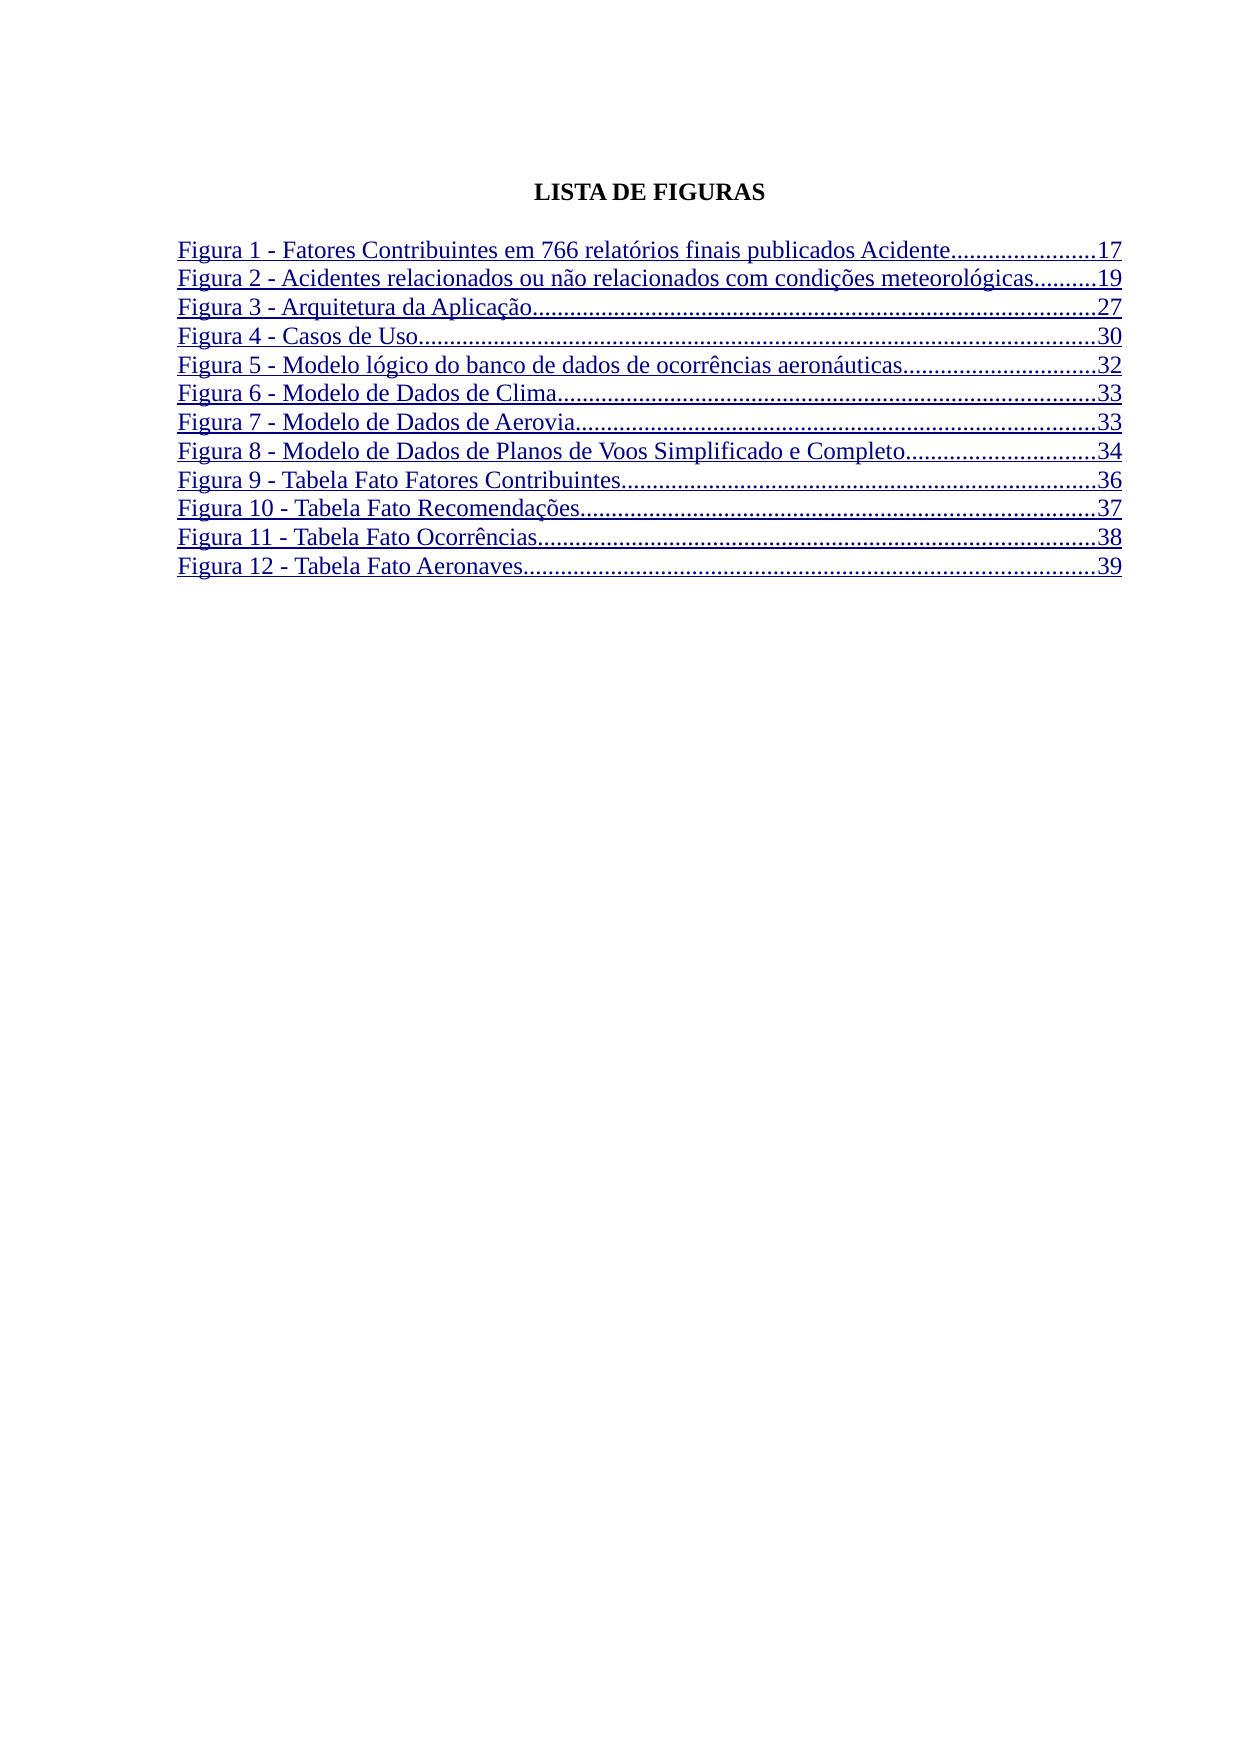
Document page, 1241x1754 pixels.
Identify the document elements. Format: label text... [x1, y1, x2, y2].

text Figura 1 - Fatores Contribuintes em 766 relatórios finais publicados Acidente 17 [177, 235, 1122, 260]
text LISTA DE FIGURAS [177, 177, 1122, 206]
text Figura 6 - Modelo de Dados de Clima 33 [177, 378, 1122, 403]
text Figura 2 - Acidentes relacionados ou não relacionados com condições meteorológicas 19 [177, 263, 1122, 288]
text Figura 7 - Modelo de Dados de Aerovia 33 [177, 407, 1122, 432]
text Figura 11 - Tabela Fato Ocorrências 38 [177, 522, 1122, 547]
text Figura 8 - Modelo de Dados de Planos de Voos Simplificado e Completo 34 [177, 436, 1122, 461]
text Figura 9 - Tabela Fato Fatores Contribuintes 36 [177, 465, 1122, 490]
text Figura 5 - Modelo lógico do banco de dados de ocorrências aeronáuticas 32 [177, 350, 1122, 375]
text Figura 10 - Tabela Fato Recomendações 37 [177, 493, 1122, 518]
text Figura 12 - Tabela Fato Aeronaves 39 [177, 551, 1122, 576]
text Figura 3 - Arquitetura da Aplicação 27 [177, 292, 1122, 317]
text Figura 4 - Casos de Uso 30 [177, 321, 1122, 346]
